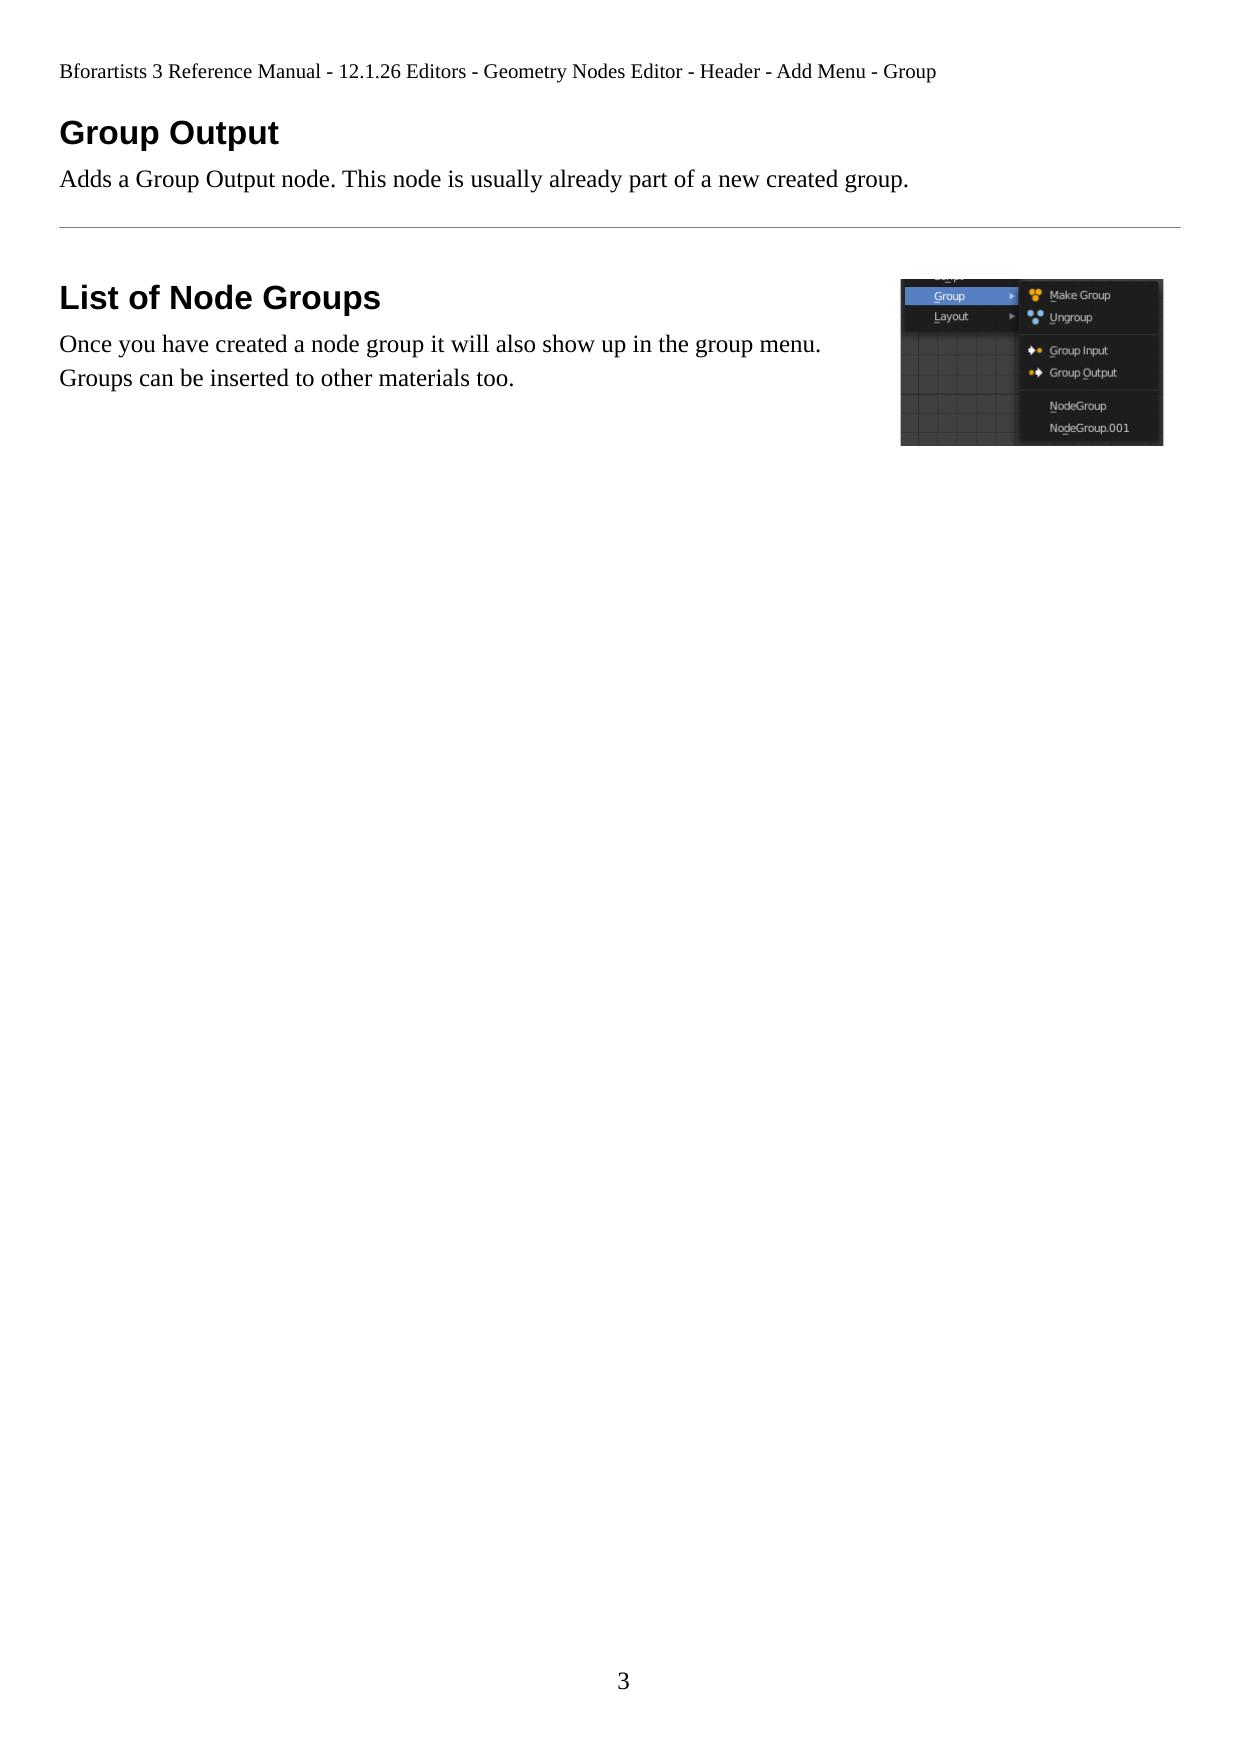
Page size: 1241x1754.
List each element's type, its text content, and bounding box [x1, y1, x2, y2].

subtitle Group Output [59, 113, 1181, 151]
text Adds a Group Output node. This node is usually already part of a new created group. [59, 164, 1181, 192]
picture [900, 279, 1164, 446]
subtitle List of Node Groups [59, 278, 1181, 316]
text Once you have created a node group it will also show up in the group menu. Groups can be inserted to other materials too. [59, 329, 900, 392]
